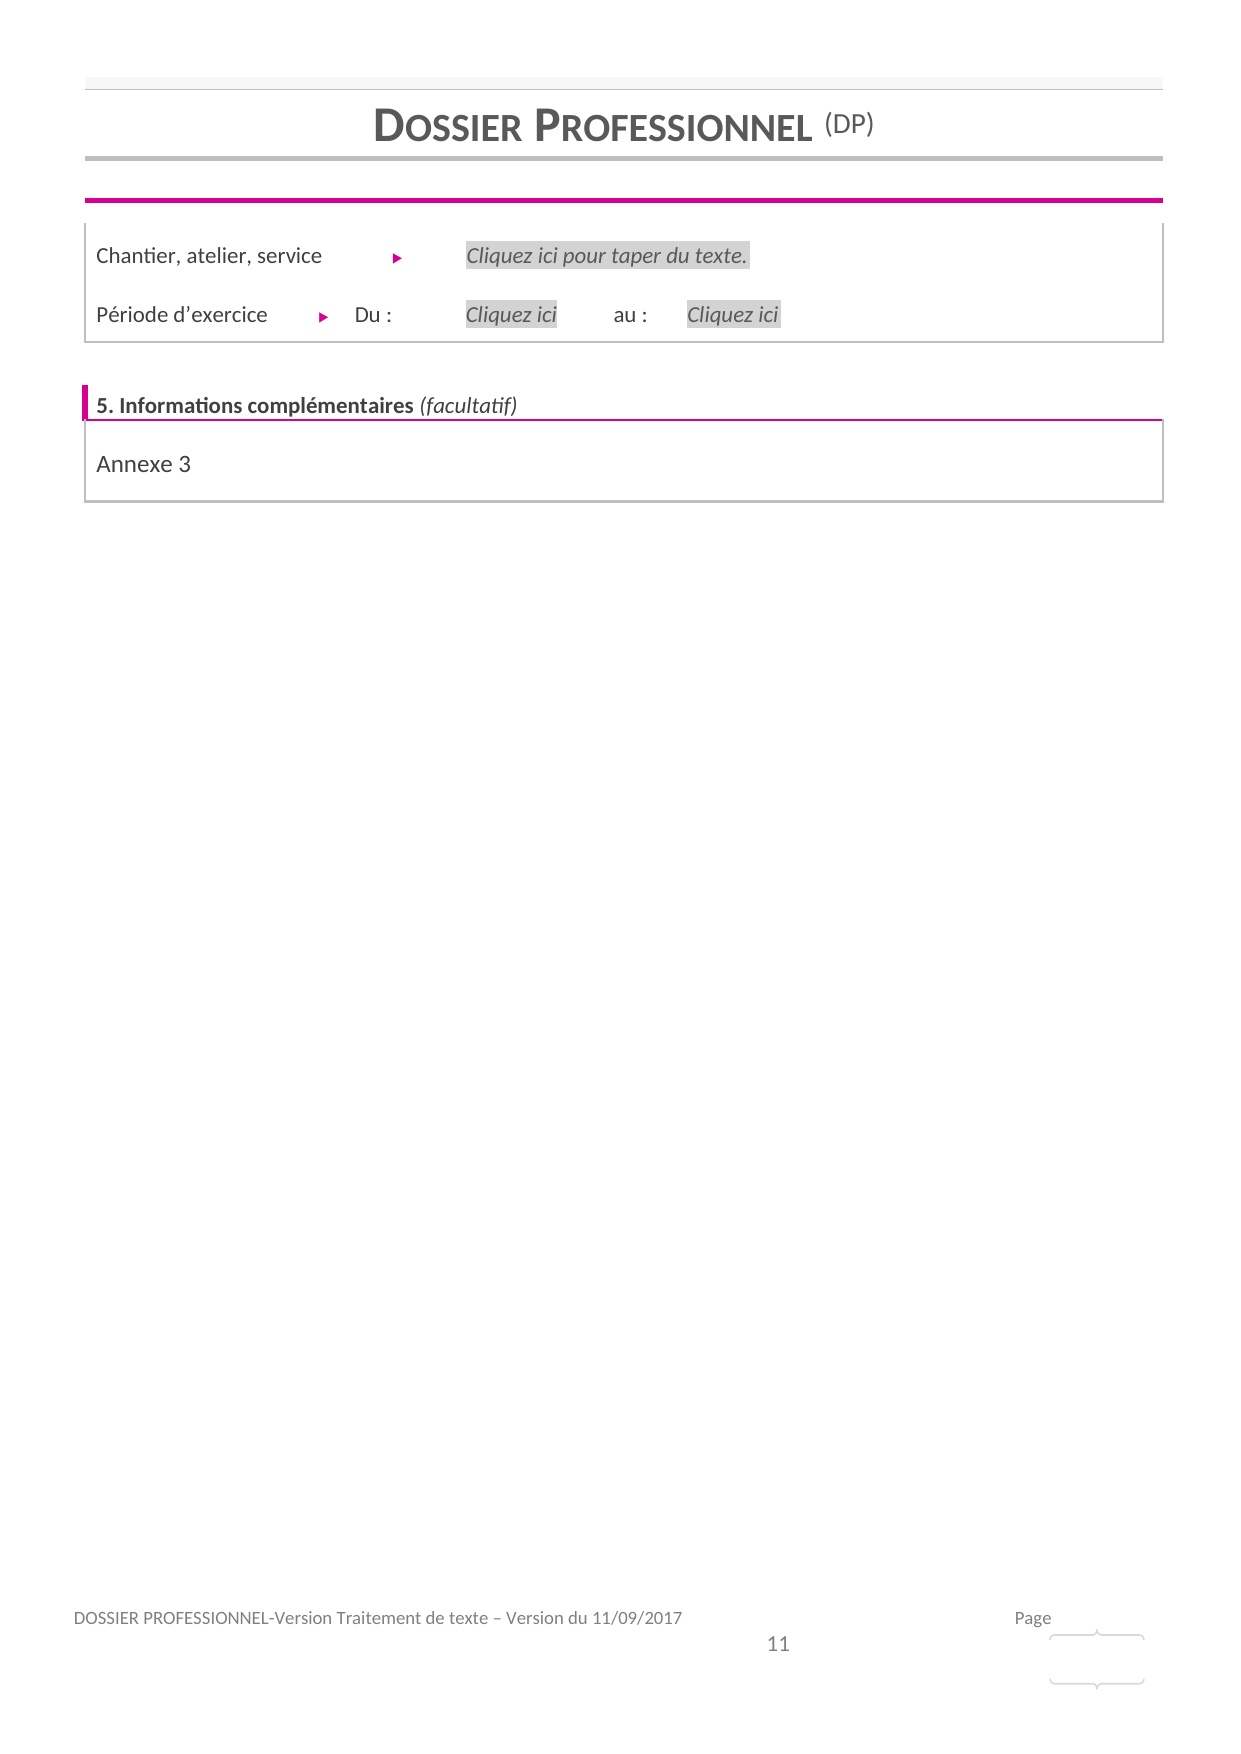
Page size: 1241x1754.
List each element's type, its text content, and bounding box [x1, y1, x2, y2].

table_cell [1104, 343, 1163, 364]
table_cell [85, 364, 1104, 385]
table_cell Chantier, atelier, service  [86, 223, 455, 282]
table_cell Période d’exercice Du : Cliquez ici au : Cliquez ici [86, 282, 1162, 341]
table_cell [1104, 364, 1163, 385]
table_cell [86, 479, 1162, 500]
table_cell [85, 343, 1104, 364]
table_cell [86, 421, 1162, 443]
table_cell Annexe 3 [86, 443, 1162, 479]
table_cell Cliquez ici pour taper du texte. [455, 223, 1162, 282]
table_cell [1104, 385, 1163, 419]
table_cell 5. Informations complémentaires (facultatif) [88, 385, 1104, 419]
